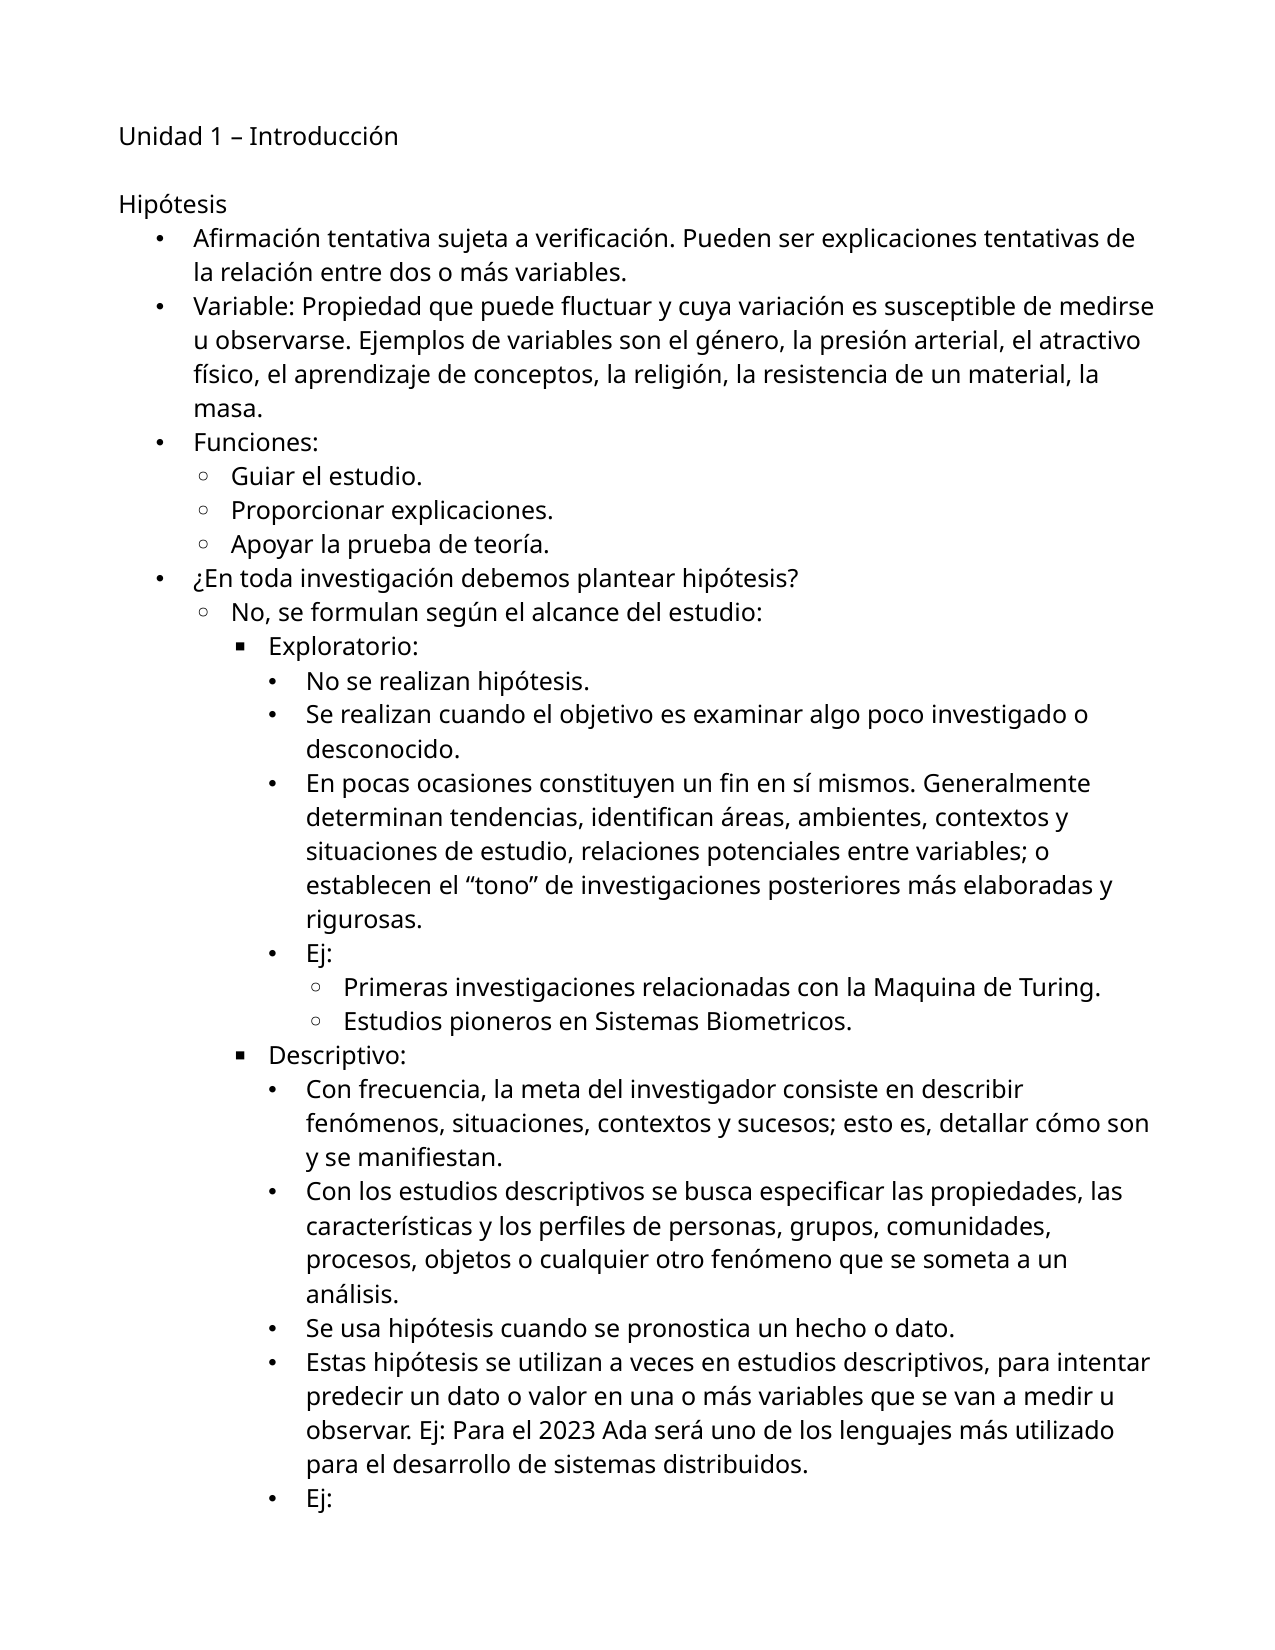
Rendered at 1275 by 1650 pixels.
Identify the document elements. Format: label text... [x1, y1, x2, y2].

list Apoyar la prueba de teoría. [193, 527, 1157, 561]
list Con los estudios descriptivos se busca especificar las propiedades, las características y los perfiles de personas, grupos, comunidades, procesos, objetos o cualquier otro fenómeno que se someta a un análisis. [268, 1174, 1157, 1310]
list No, se formulan según el alcance del estudio: [193, 595, 1157, 629]
list ¿En toda investigación debemos plantear hipótesis? [156, 561, 1157, 595]
text Unidad 1 – Introducción [118, 118, 1157, 152]
list Primeras investigaciones relacionadas con la Maquina de Turing. [306, 970, 1157, 1004]
list Funciones: [156, 425, 1157, 459]
list Afirmación tentativa sujeta a verificación. Pueden ser explicaciones tentativas de la relación entre dos o más variables. [156, 220, 1157, 288]
list Proporcionar explicaciones. [193, 493, 1157, 527]
list Se usa hipótesis cuando se pronostica un hecho o dato. [268, 1310, 1157, 1344]
list Estudios pioneros en Sistemas Biometricos. [306, 1004, 1157, 1038]
list Ej: [268, 936, 1157, 970]
list Con frecuencia, la meta del investigador consiste en describir fenómenos, situaciones, contextos y sucesos; esto es, detallar cómo son y se manifiestan. [268, 1072, 1157, 1174]
list Variable: Propiedad que puede fluctuar y cuya variación es susceptible de medirse u observarse. Ejemplos de variables son el género, la presión arterial, el atractivo físico, el aprendizaje de conceptos, la religión, la resistencia de un material, la masa. [156, 288, 1157, 425]
list En pocas ocasiones constituyen un fin en sí mismos. Generalmente determinan tendencias, identifican áreas, ambientes, contextos y situaciones de estudio, relaciones potenciales entre variables; o establecen el “tono” de investigaciones posteriores más elaboradas y rigurosas. [268, 765, 1157, 936]
list Se realizan cuando el objetivo es examinar algo poco investigado o desconocido. [268, 697, 1157, 765]
list Descriptivo: [231, 1038, 1157, 1072]
list Guiar el estudio. [193, 459, 1157, 493]
text Hipótesis [118, 186, 1157, 220]
list Exploratorio: [231, 629, 1157, 663]
list Ej: [268, 1481, 1157, 1515]
list Estas hipótesis se utilizan a veces en estudios descriptivos, para intentar predecir un dato o valor en una o más variables que se van a medir u observar. Ej: Para el 2023 Ada será uno de los lenguajes más utilizado para el desarrollo de sistemas distribuidos. [268, 1344, 1157, 1481]
list No se realizan hipótesis. [268, 663, 1157, 697]
